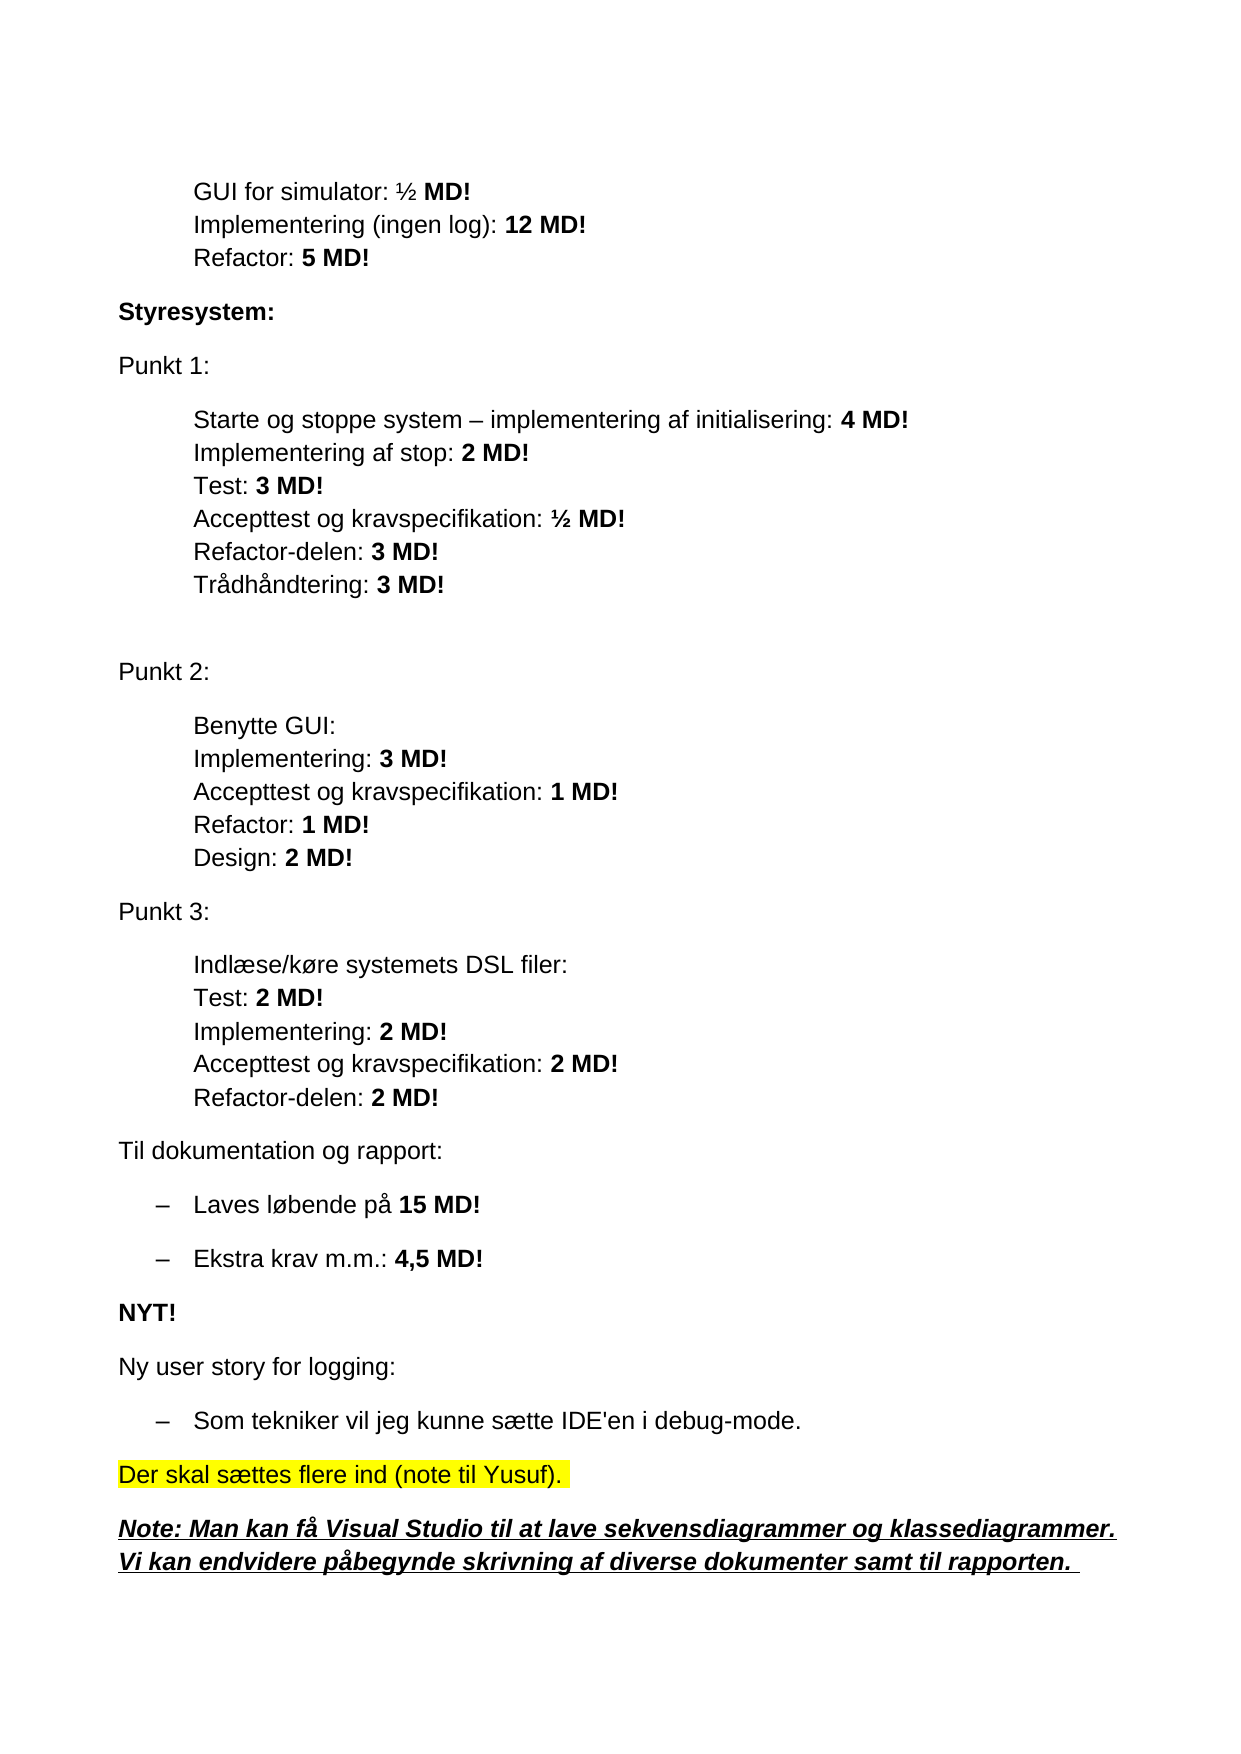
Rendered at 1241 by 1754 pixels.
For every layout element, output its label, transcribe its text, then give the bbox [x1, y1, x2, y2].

text Der skal sættes flere ind (note til Yusuf). [118, 1460, 1122, 1488]
text NYT! [118, 1298, 1122, 1327]
text Styresystem: [118, 297, 1122, 326]
text Note: Man kan få Visual Studio til at lave sekvensdiagrammer og klassediagrammer. Vi kan endvidere påbegynde skrivning af diverse dokumenter samt til rapporten. [118, 1514, 1122, 1575]
text Punkt 3: [118, 897, 1122, 925]
list Ekstra krav m.m.: 4,5 MD! [156, 1244, 1122, 1273]
list Laves løbende på 15 MD! [156, 1190, 1122, 1219]
list Starte og stoppe system – implementering af initialisering: 4 MD! Implementering af stop: 2 MD! Test: 3 MD! Accepttest og kravspecifikation: ½ MD! Refactor-delen: 3 MD! Trådhåndtering: 3 MD! [156, 405, 1122, 632]
text Til dokumentation og rapport: [118, 1136, 1122, 1165]
list Benytte GUI: Implementering: 3 MD! Accepttest og kravspecifikation: 1 MD! Refactor: 1 MD! Design: 2 MD! [156, 711, 1122, 871]
list Som tekniker vil jeg kunne sætte IDE'en i debug-mode. [156, 1406, 1122, 1435]
list GUI for simulator: ½ MD! Implementering (ingen log): 12 MD! Refactor: 5 MD! [156, 177, 1122, 272]
list Indlæse/køre systemets DSL filer: Test: 2 MD! Implementering: 2 MD! Accepttest og kravspecifikation: 2 MD! Refactor-delen: 2 MD! [156, 950, 1122, 1111]
text Punkt 1: [118, 351, 1122, 380]
text Ny user story for logging: [118, 1352, 1122, 1381]
text Punkt 2: [118, 657, 1122, 686]
